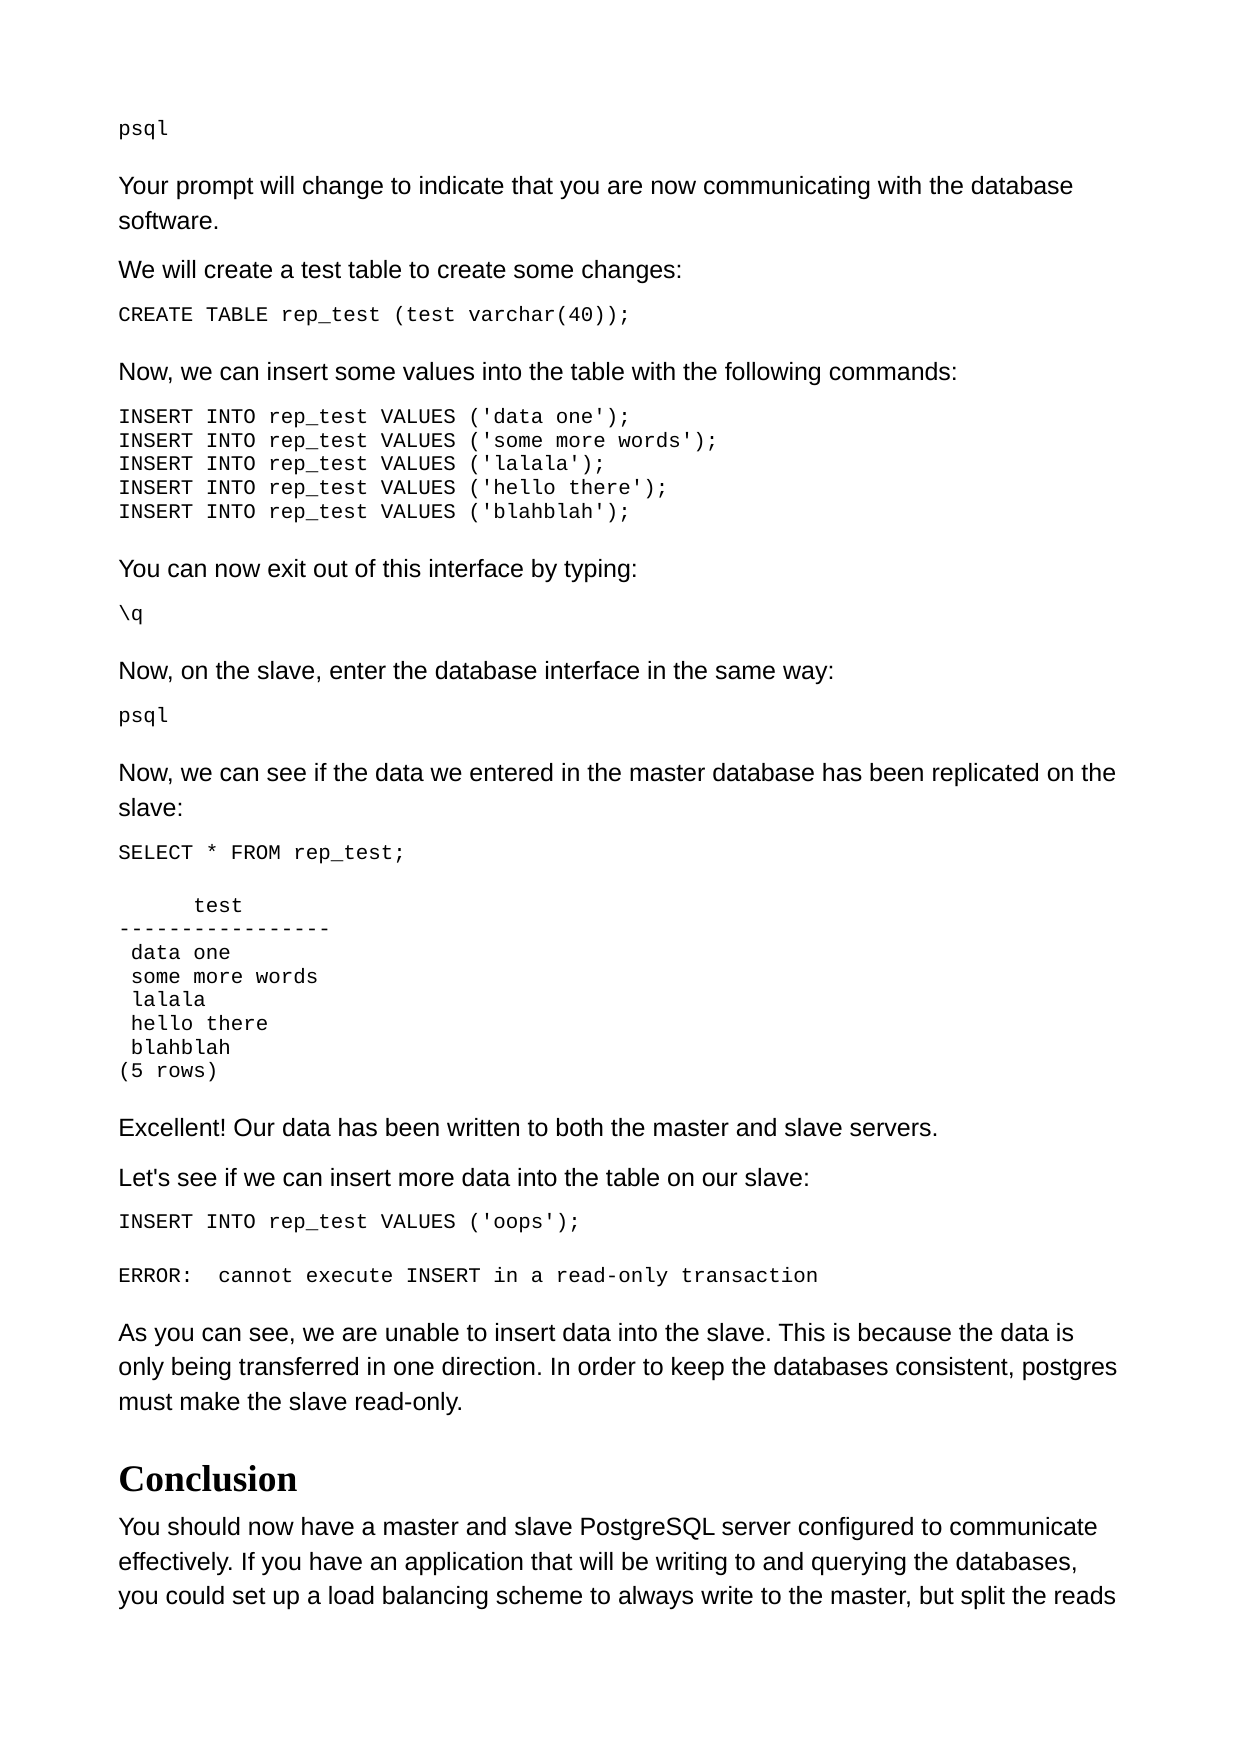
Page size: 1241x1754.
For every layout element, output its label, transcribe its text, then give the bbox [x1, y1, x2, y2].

text You can now exit out of this interface by typing: [118, 554, 1122, 582]
text You should now have a master and slave PostgreSQL server configured to communicate effectively. If you have an application that will be writing to and querying the databases, you could set up a load balancing scheme to always write to the master, but split the reads [118, 1512, 1122, 1610]
text (5 rows) [118, 1060, 1122, 1084]
text Now, we can see if the data we entered in the master database has been replicated on the slave: [118, 758, 1122, 821]
text Excellent! Our data has been written to both the master and slave servers. [118, 1113, 1122, 1142]
text CREATE TABLE rep_test (test varchar(40)); [118, 304, 1122, 327]
text SELECT * FROM rep_test; [118, 842, 1122, 865]
text \q [118, 603, 1122, 626]
text some more words [118, 966, 1122, 989]
text INSERT INTO rep_test VALUES ('oops'); [118, 1212, 1122, 1235]
text Now, on the slave, enter the database interface in the same way: [118, 656, 1122, 685]
text INSERT INTO rep_test VALUES ('hello there'); [118, 477, 1122, 501]
text psql [118, 705, 1122, 729]
text lalala [118, 989, 1122, 1013]
text blahblah [118, 1037, 1122, 1060]
text ----------------- [118, 918, 1122, 942]
text test [118, 895, 1122, 918]
text INSERT INTO rep_test VALUES ('some more words'); [118, 430, 1122, 453]
text hello there [118, 1013, 1122, 1037]
text INSERT INTO rep_test VALUES ('blahblah'); [118, 501, 1122, 524]
subtitle Conclusion [118, 1457, 1122, 1500]
text INSERT INTO rep_test VALUES ('lalala'); [118, 453, 1122, 477]
text Let's see if we can insert more data into the table on our slave: [118, 1162, 1122, 1191]
text Your prompt will change to indicate that you are now communicating with the database software. [118, 171, 1122, 234]
text As you can see, we are unable to insert data into the slave. This is because the data is only being transferred in one direction. In order to keep the databases consistent, postgres must make the slave read-only. [118, 1318, 1122, 1416]
text data one [118, 942, 1122, 966]
text INSERT INTO rep_test VALUES ('data one'); [118, 406, 1122, 430]
text ERROR: cannot execute INSERT in a read-only transaction [118, 1265, 1122, 1288]
text Now, we can insert some values into the table with the following commands: [118, 357, 1122, 386]
text We will create a test table to create some changes: [118, 255, 1122, 283]
text psql [118, 118, 1122, 142]
